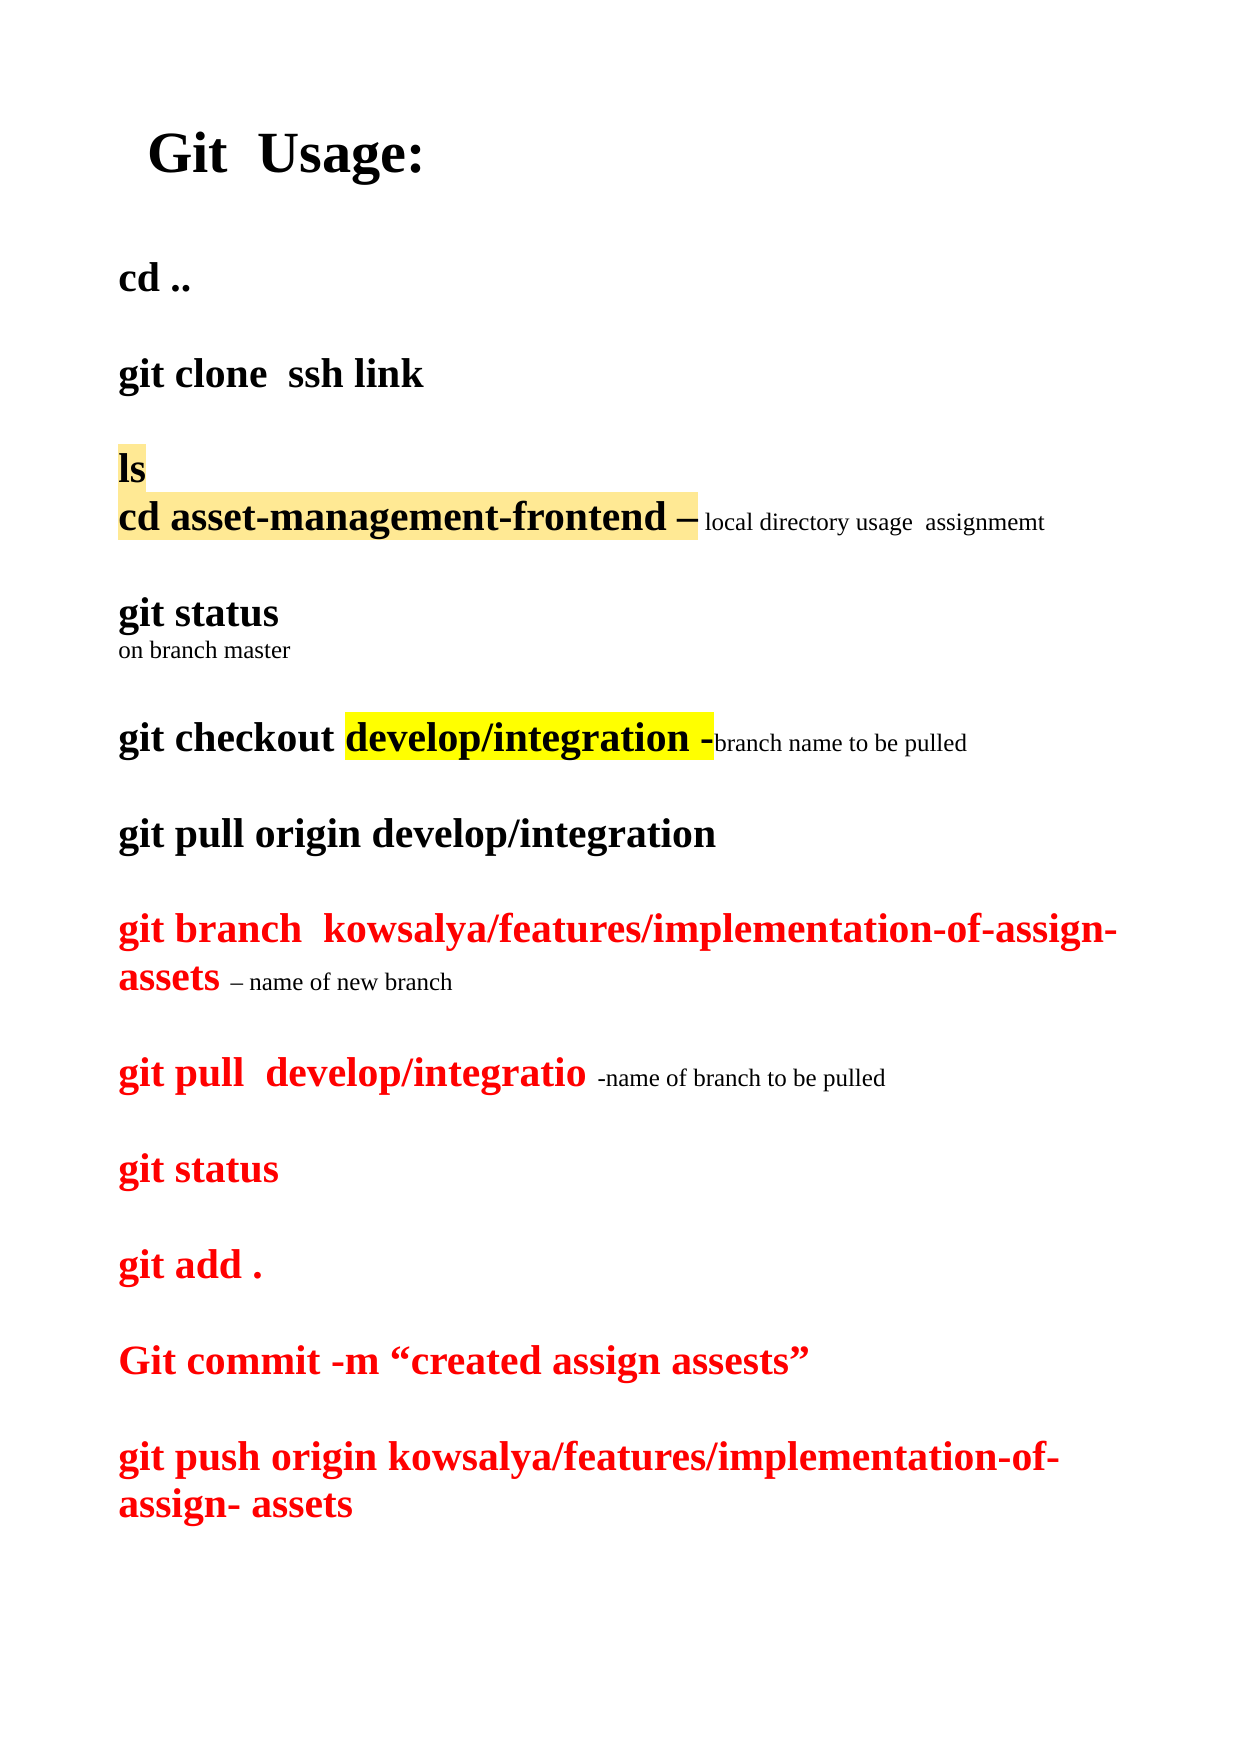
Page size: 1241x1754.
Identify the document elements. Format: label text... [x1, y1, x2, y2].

text git branch kowsalya/features/implementation-of-assign- assets – name of new branch [118, 904, 1122, 1000]
text cd asset-management-frontend – local directory usage assignmemt [118, 492, 1122, 540]
text ls [118, 444, 1122, 492]
text cd .. [118, 252, 1122, 300]
text git pull origin develop/integration [118, 808, 1122, 856]
text git status [118, 1143, 1122, 1191]
text git checkout develop/integration -branch name to be pulled [118, 712, 1122, 760]
text git status [118, 588, 1122, 636]
text git pull develop/integratio -name of branch to be pulled [118, 1048, 1122, 1096]
text git push origin kowsalya/features/implementation-of-assign- assets [118, 1431, 1122, 1527]
text Git commit -m “created assign assests” [118, 1335, 1122, 1383]
text Git Usage: [118, 118, 1122, 185]
text git add . [118, 1239, 1122, 1287]
text on branch master [118, 636, 1122, 664]
text git clone ssh link [118, 348, 1122, 396]
